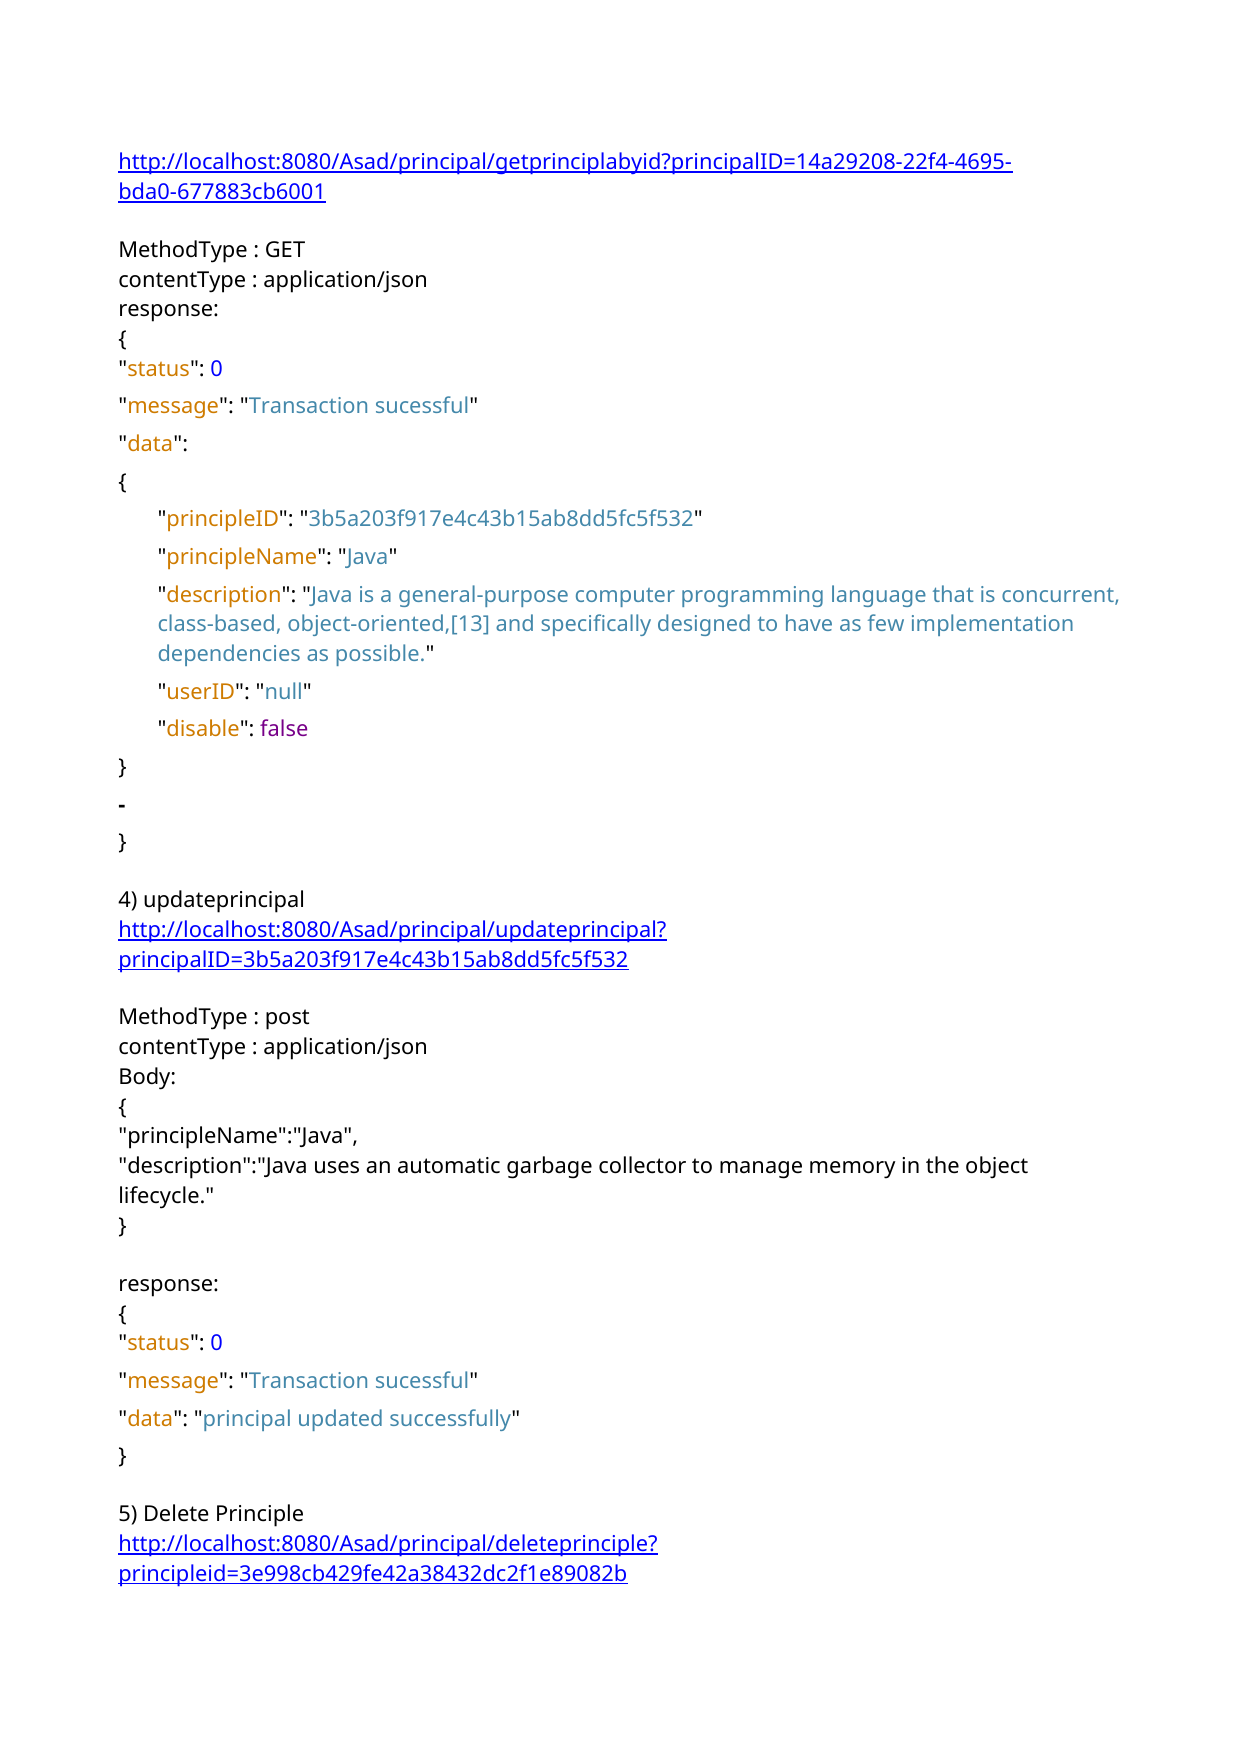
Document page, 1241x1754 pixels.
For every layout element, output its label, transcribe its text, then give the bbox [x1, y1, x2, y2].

text 5) Delete Principle [118, 1498, 1122, 1528]
text response: [118, 1268, 1122, 1297]
text } [118, 751, 1122, 781]
text } [118, 1210, 1122, 1240]
text "principleName":"Java", [118, 1121, 1122, 1150]
text "userID": "null" [157, 676, 1122, 706]
text { [118, 1091, 1122, 1121]
text { [118, 466, 1122, 496]
text { [118, 323, 1122, 353]
text contentType : application/json [118, 263, 1122, 293]
text http://localhost:8080/Asad/principal/updateprincipal?principalID=3b5a203f917e4c43b15ab8dd5fc5f532 [118, 914, 1122, 973]
text "status": 0 [118, 353, 1122, 383]
text "message": "Transaction sucessful" [118, 1365, 1122, 1395]
text "principleID": "3b5a203f917e4c43b15ab8dd5fc5f532" [157, 503, 1122, 533]
text Body: [118, 1061, 1122, 1091]
text - [118, 788, 1122, 818]
text "description": "Java is a general-purpose computer programming language that is concurrent, class-based, object-oriented,[13] and specifically designed to have as few implementation dependencies as possible." [157, 578, 1122, 668]
text MethodType : GET [118, 234, 1122, 263]
text http://localhost:8080/Asad/principal/deleteprinciple?principleid=3e998cb429fe42a38432dc2f1e89082b [118, 1528, 1122, 1587]
text http://localhost:8080/Asad/principal/getprinciplabyid?principalID=14a29208-22f4-4695-bda0-HYPERLINK "http://localhost:8080/Asad/principal/getprinciplabyid?principalID=14a29208-22f4-4695-bda0-677883cb6001"677883cb6001 [118, 146, 1122, 206]
text { [118, 1297, 1122, 1327]
text contentType : application/json [118, 1031, 1122, 1061]
text MethodType : post [118, 1001, 1122, 1031]
text response: [118, 293, 1122, 323]
text } [118, 1440, 1122, 1470]
text "status": 0 [118, 1327, 1122, 1357]
text "data": "principal updated successfully" [118, 1402, 1122, 1432]
text "data": [118, 428, 1122, 458]
text 4) updateprincipal [118, 884, 1122, 914]
text "description":"Java uses an automatic garbage collector to manage memory in the object lifecycle." [118, 1150, 1122, 1210]
text "principleName": "Java" [157, 541, 1122, 571]
text "disable": false [157, 713, 1122, 743]
text } [118, 826, 1122, 856]
text "message": "Transaction sucessful" [118, 391, 1122, 420]
